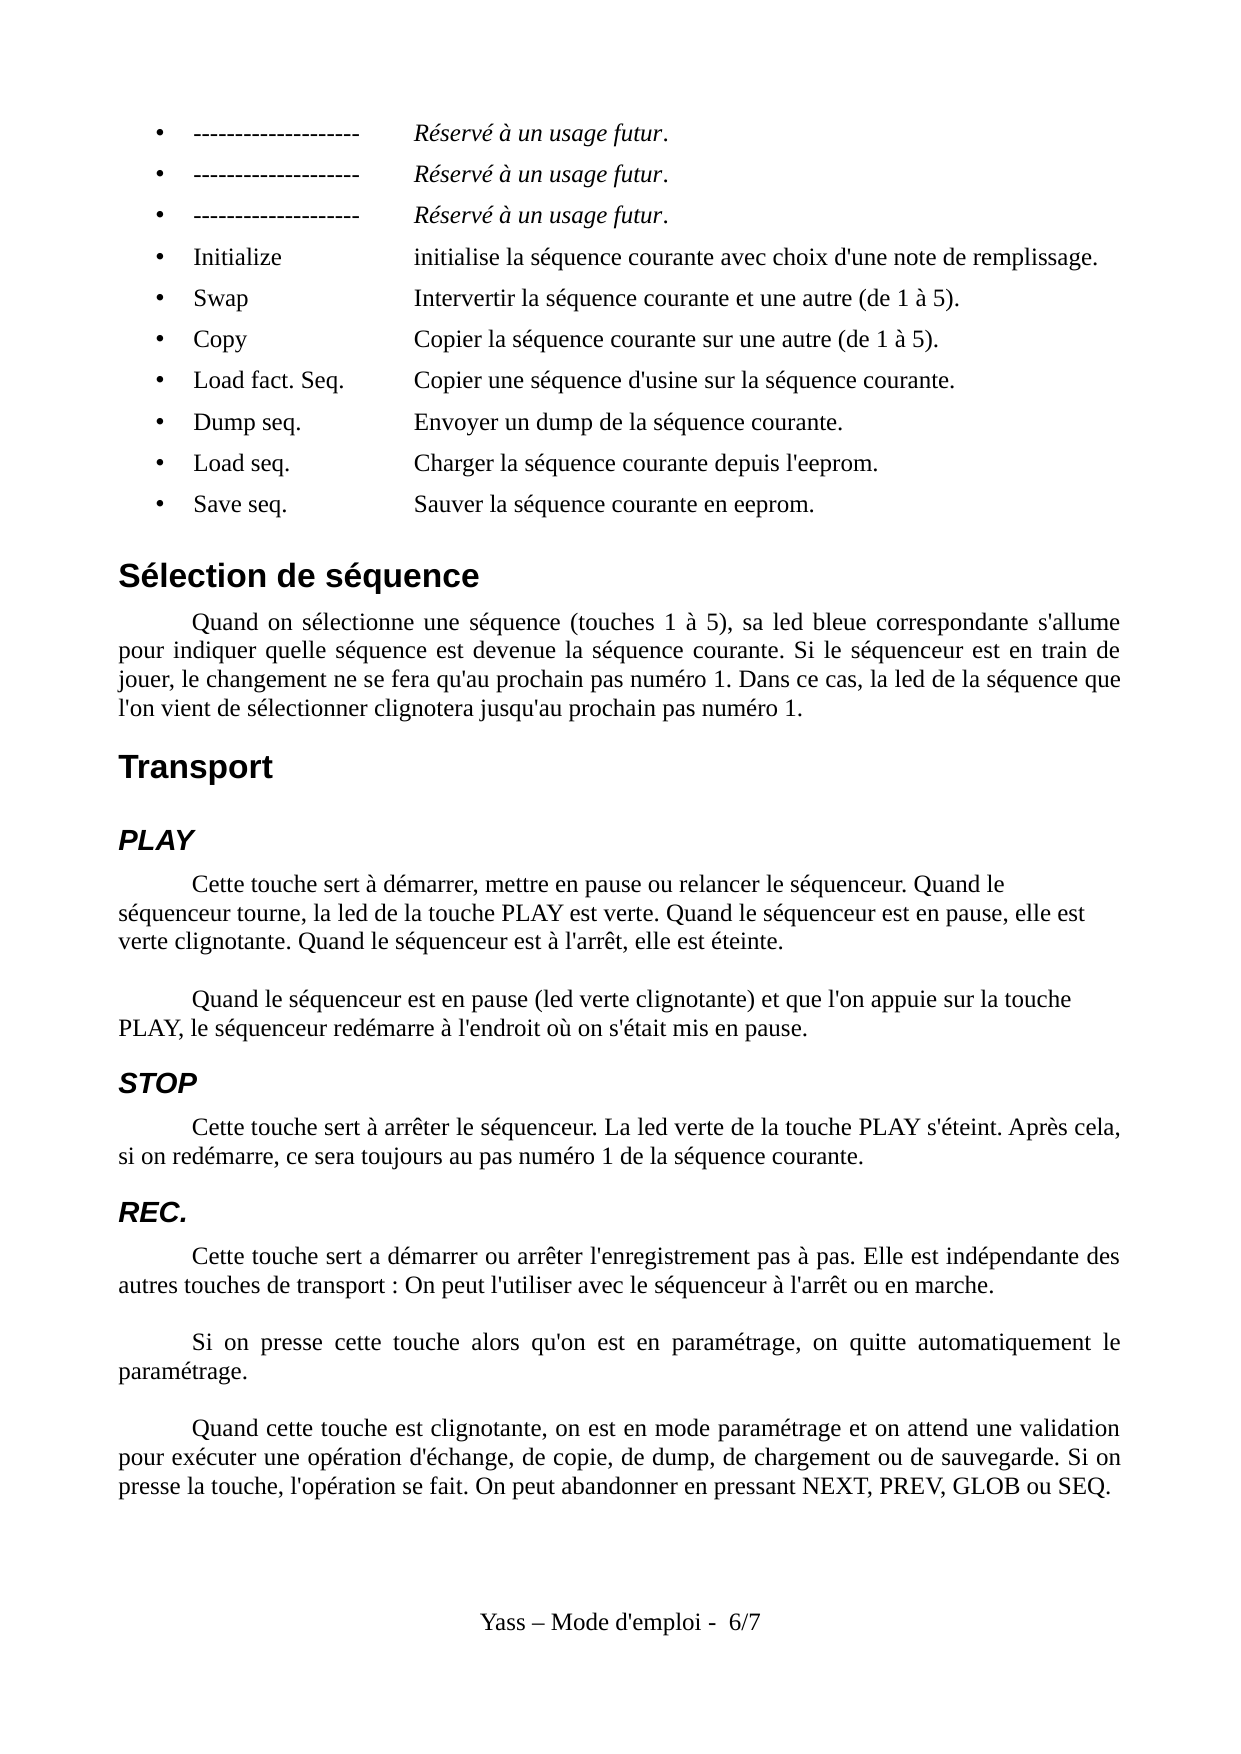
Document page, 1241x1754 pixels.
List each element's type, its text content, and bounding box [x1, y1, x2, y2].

list -------------------- Réservé à un usage futur. [156, 118, 1122, 147]
list -------------------- Réservé à un usage futur. [156, 201, 1122, 229]
list Save seq. Sauver la séquence courante en eeprom. [156, 489, 1122, 518]
text Quand on sélectionne une séquence (touches 1 à 5), sa led bleue correspondante s'allume pour indiquer quelle séquence est devenue la séquence courante. Si le séquenceur est en train de jouer, le changement ne se fera qu'au prochain pas numéro 1. Dans ce cas, la led de la séquence que l'on vient de sélectionner clignotera jusqu'au prochain pas numéro 1. [118, 607, 1122, 722]
subtitle STOP [118, 1066, 1122, 1100]
list Initialize initialise la séquence courante avec choix d'une note de remplissage. [156, 242, 1122, 271]
list Dump seq. Envoyer un dump de la séquence courante. [156, 407, 1122, 436]
text Quand cette touche est clignotante, on est en mode paramétrage et on attend une validation pour exécuter une opération d'échange, de copie, de dump, de chargement ou de sauvegarde. Si on presse la touche, l'opération se fait. On peut abandonner en pressant NEXT, PREV, GLOB ou SEQ. [118, 1413, 1122, 1500]
subtitle PLAY [118, 823, 1122, 856]
list Load fact. Seq. Copier une séquence d'usine sur la séquence courante. [156, 366, 1122, 394]
subtitle Sélection de séquence [118, 556, 1122, 594]
text Cette touche sert a démarrer ou arrêter l'enregistrement pas à pas. Elle est indépendante des autres touches de transport : On peut l'utiliser avec le séquenceur à l'arrêt ou en marche. [118, 1241, 1122, 1298]
subtitle Transport [118, 747, 1122, 785]
text Quand le séquenceur est en pause (led verte clignotante) et que l'on appuie sur la touche PLAY, le séquenceur redémarre à l'endroit où on s'était mis en pause. [118, 984, 1122, 1041]
list Swap Intervertir la séquence courante et une autre (de 1 à 5). [156, 283, 1122, 312]
text Si on presse cette touche alors qu'on est en paramétrage, on quitte automatiquement le paramétrage. [118, 1327, 1122, 1385]
list Copy Copier la séquence courante sur une autre (de 1 à 5). [156, 324, 1122, 353]
text Cette touche sert à démarrer, mettre en pause ou relancer le séquenceur. Quand le séquenceur tourne, la led de la touche PLAY est verte. Quand le séquenceur est en pause, elle est verte clignotante. Quand le séquenceur est à l'arrêt, elle est éteinte. [118, 869, 1122, 955]
list Load seq. Charger la séquence courante depuis l'eeprom. [156, 448, 1122, 477]
subtitle REC. [118, 1195, 1122, 1228]
text Cette touche sert à arrêter le séquenceur. La led verte de la touche PLAY s'éteint. Après cela, si on redémarre, ce sera toujours au pas numéro 1 de la séquence courante. [118, 1112, 1122, 1170]
list -------------------- Réservé à un usage futur. [156, 159, 1122, 188]
